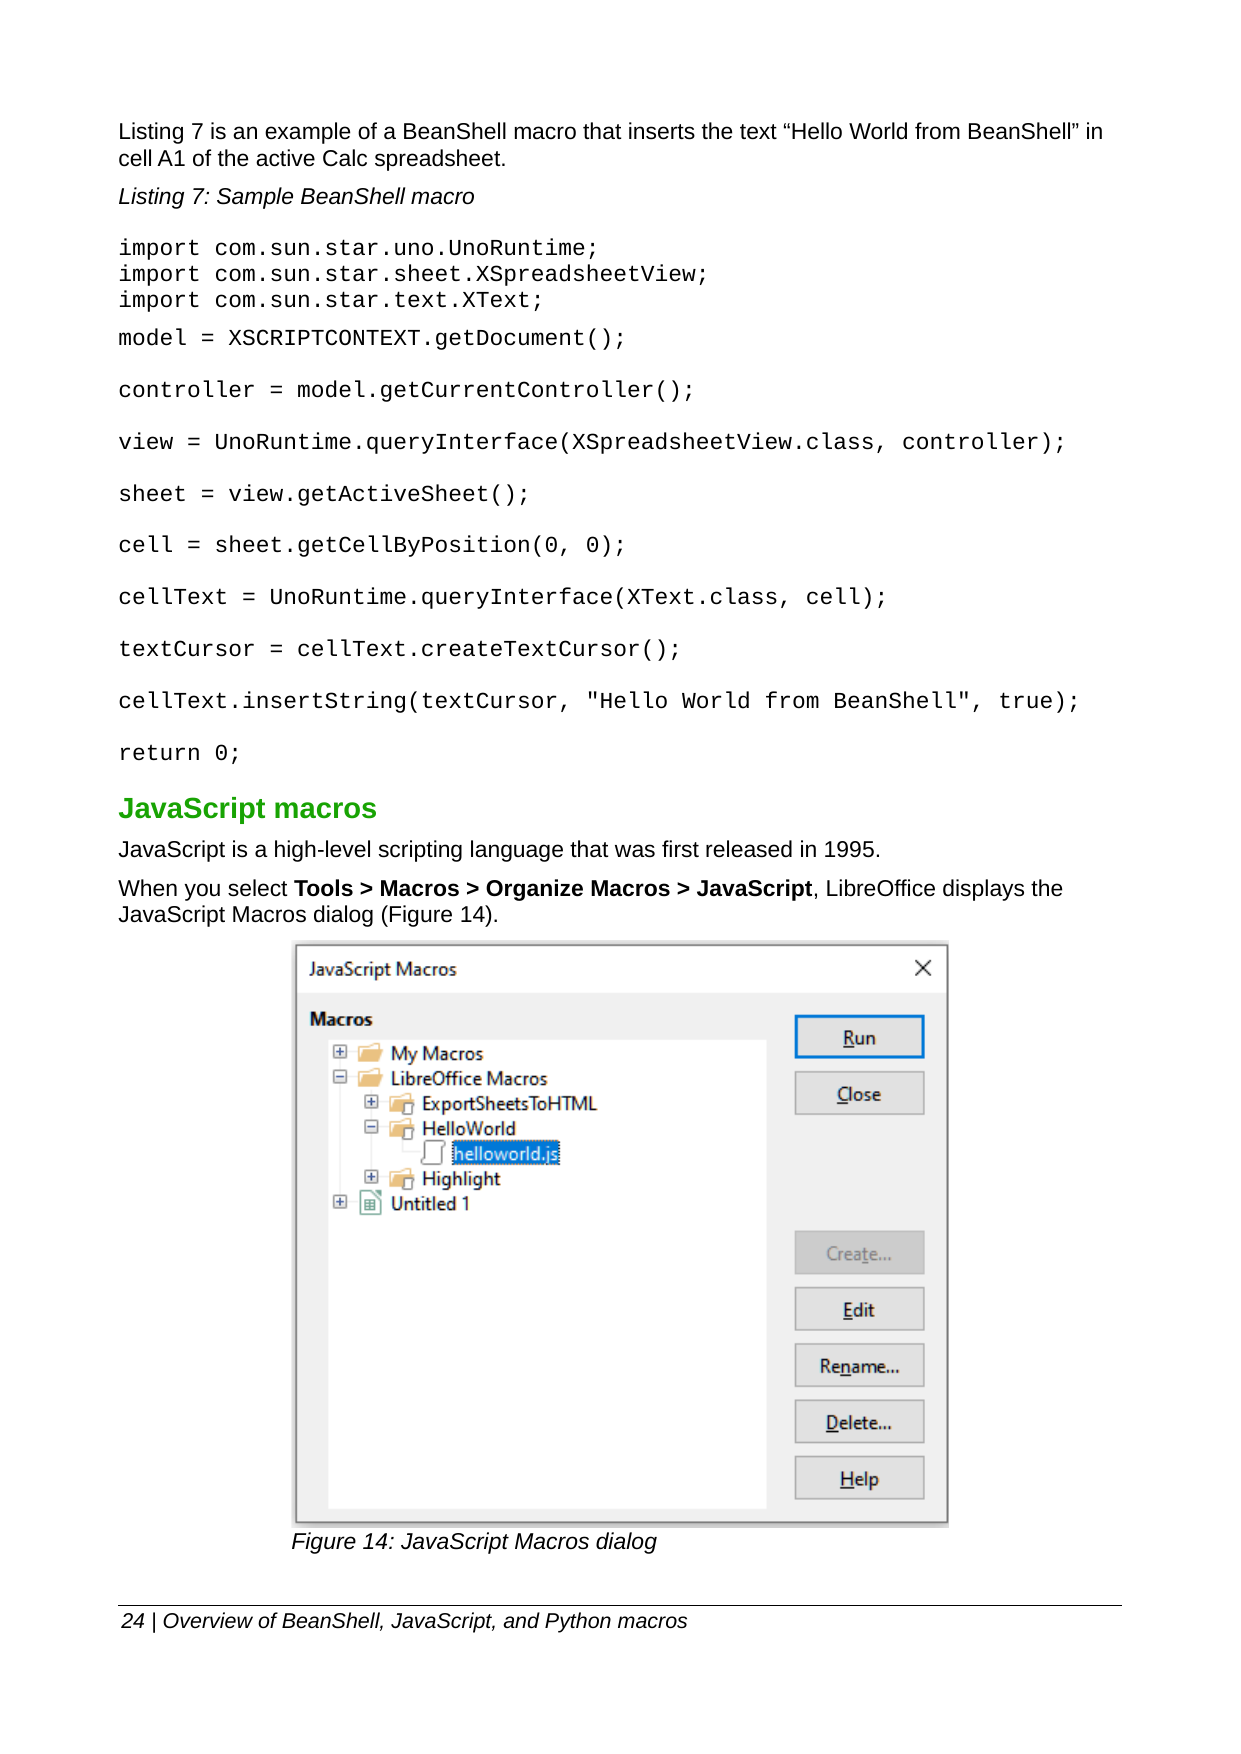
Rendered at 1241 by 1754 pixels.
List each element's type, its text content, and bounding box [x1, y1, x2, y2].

subtitle JavaScript macros [118, 791, 1122, 824]
text model = XSCRIPTCONTEXT.getDocument(); controller = model.getCurrentController(); view = UnoRuntime.queryInterface(XSpreadsheetView.class, controller); sheet = view.getActiveSheet(); cell = sheet.getCellByPosition(0, 0); cellText = UnoRuntime.queryInterface(XText.class, cell); textCursor = cellText.createTextCursor(); cellText.insertString(textCursor, "Hello World from BeanShell", true); return 0; [118, 326, 1122, 767]
text JavaScript is a high-level scripting language that was first released in 1995. [118, 836, 1122, 863]
text When you select Tools > Macros > Organize Macros > JavaScript, LibreOffice displays the JavaScript Macros dialog (Figure 14). [118, 875, 1122, 928]
picture [291, 940, 949, 1528]
text import com.sun.star.uno.UnoRuntime; import com.sun.star.sheet.XSpreadsheetView; import com.sun.star.text.XText; [118, 236, 1122, 314]
text Listing 7: Sample BeanShell macro [118, 183, 1122, 210]
text Listing 7 is an example of a BeanShell macro that inserts the text “Hello World from BeanShell” in cell A1 of the active Calc spreadsheet. [118, 118, 1122, 171]
text Figure 14: JavaScript Macros dialog [291, 1528, 949, 1554]
